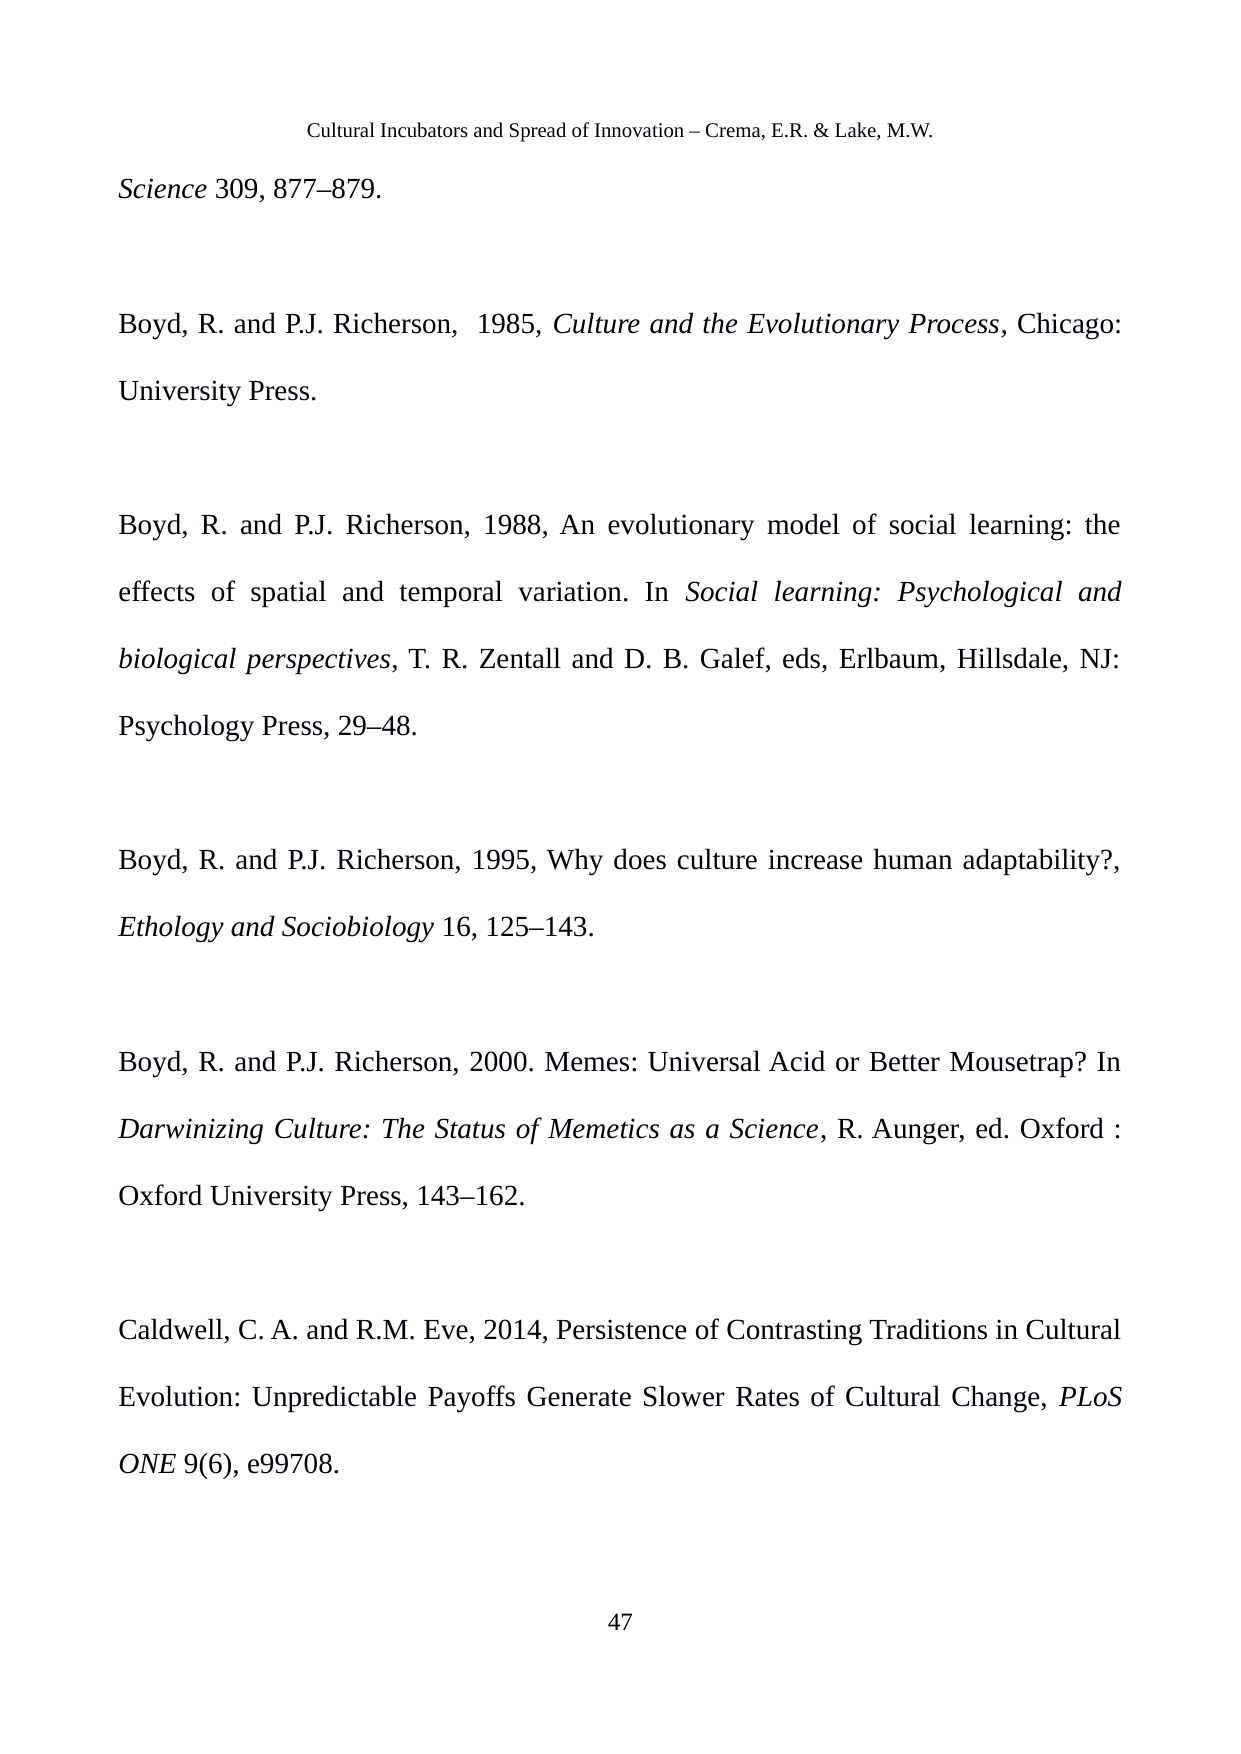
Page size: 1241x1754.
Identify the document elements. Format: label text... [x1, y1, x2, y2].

text Boyd, R. and P.J. Richerson, 1995, Why does culture increase human adaptability?, Ethology and Sociobiology 16, 125–143. [118, 842, 1122, 943]
text Boyd, R. and P.J. Richerson, 1985, Culture and the Evolutionary Process, Chicago: University Press. [118, 306, 1122, 406]
text Science 309, 877–879. [118, 172, 1122, 205]
text Boyd, R. and P.J. Richerson, 2000. Memes: Universal Acid or Better Mousetrap? In Darwinizing Culture: The Status of Memetics as a Science, R. Aunger, ed. Oxford : Oxford University Press, 143–162. [118, 1044, 1122, 1211]
text Caldwell, C. A. and R.M. Eve, 2014, Persistence of Contrasting Traditions in Cultural Evolution: Unpredictable Payoffs Generate Slower Rates of Cultural Change, PLoS ONE 9(6), e99708. [118, 1312, 1122, 1480]
text Boyd, R. and P.J. Richerson, 1988, An evolutionary model of social learning: the effects of spatial and temporal variation. In Social learning: Psychological and biological perspectives, T. R. Zentall and D. B. Galef, eds, Erlbaum, Hillsdale, NJ: Psychology Press, 29–48. [118, 507, 1122, 742]
